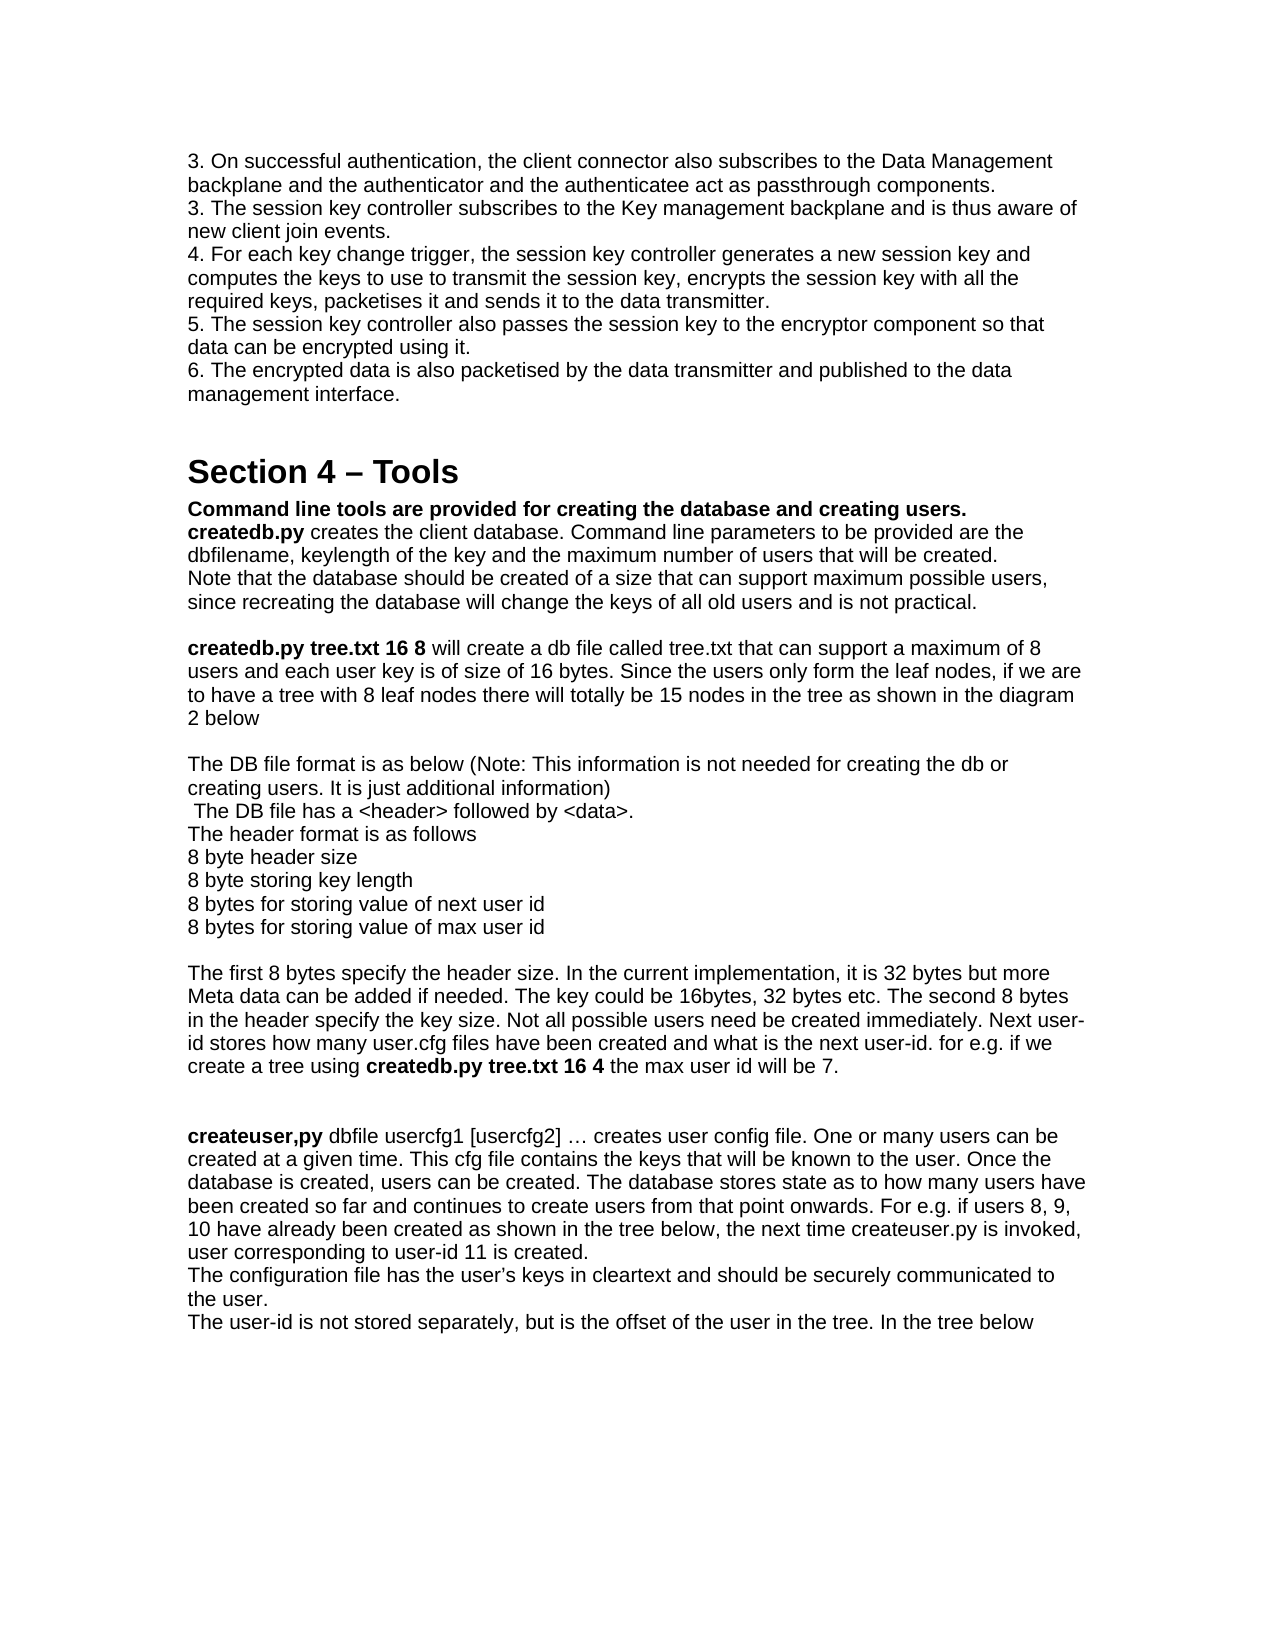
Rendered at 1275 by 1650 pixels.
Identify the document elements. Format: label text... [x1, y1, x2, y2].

text The DB file has a <header> followed by <data>. [187, 799, 1087, 822]
text 8 byte header size 8 byte storing key length 8 bytes for storing value of next user id 8 bytes for storing value of max user id [187, 846, 1087, 962]
text The user-id is not stored separately, but is the offset of the user in the tree. In the tree below [187, 1310, 1087, 1333]
text 3. On successful authentication, the client connector also subscribes to the Data Management backplane and the authenticator and the authenticatee act as passthrough components. [187, 150, 1087, 196]
text createdb.py creates the client database. Command line parameters to be provided are the dbfilename, keylength of the key and the maximum number of users that will be created. [187, 521, 1087, 567]
text createuser,py dbfile usercfg1 [usercfg2] … creates user config file. One or many users can be created at a given time. This cfg file contains the keys that will be known to the user. Once the database is created, users can be created. The database stores state as to how many users have been created so far and continues to create users from that point onwards. For e.g. if users 8, 9, 10 have already been created as shown in the tree below, the next time createuser.py is invoked, user corresponding to user-id 11 is created. [187, 1124, 1087, 1264]
text The header format is as follows [187, 822, 1087, 846]
text Command line tools are provided for creating the database and creating users. [187, 497, 1087, 521]
text The configuration file has the user’s keys in cleartext and should be securely communicated to the user. [187, 1264, 1087, 1310]
text The DB file format is as below (Note: This information is not needed for creating the db or creating users. It is just additional information) [187, 753, 1087, 799]
text createdb.py tree.txt 16 8 will create a db file called tree.txt that can support a maximum of 8 users and each user key is of size of 16 bytes. Since the users only form the leaf nodes, if we are to have a tree with 8 leaf nodes there will totally be 15 nodes in the tree as shown in the diagram 2 below [187, 637, 1087, 729]
text Note that the database should be created of a size that can support maximum possible users, since recreating the database will change the keys of all old users and is not practical. [187, 567, 1087, 613]
text 4. For each key change trigger, the session key controller generates a new session key and computes the keys to use to transmit the session key, encrypts the session key with all the required keys, packetises it and sends it to the data transmitter. [187, 243, 1087, 313]
text 5. The session key controller also passes the session key to the encryptor component so that data can be encrypted using it. [187, 313, 1087, 359]
text 3. The session key controller subscribes to the Key management backplane and is thus aware of new client join events. [187, 196, 1087, 243]
text 6. The encrypted data is also packetised by the data transmitter and published to the data management interface. [187, 359, 1087, 406]
subtitle Section 4 – Tools [187, 454, 1087, 491]
text The first 8 bytes specify the header size. In the current implementation, it is 32 bytes but more Meta data can be added if needed. The key could be 16bytes, 32 bytes etc. The second 8 bytes in the header specify the key size. Not all possible users need be created immediately. Next user-id stores how many user.cfg files have been created and what is the next user-id. for e.g. if we create a tree using createdb.py tree.txt 16 4 the max user id will be 7. [187, 962, 1087, 1078]
